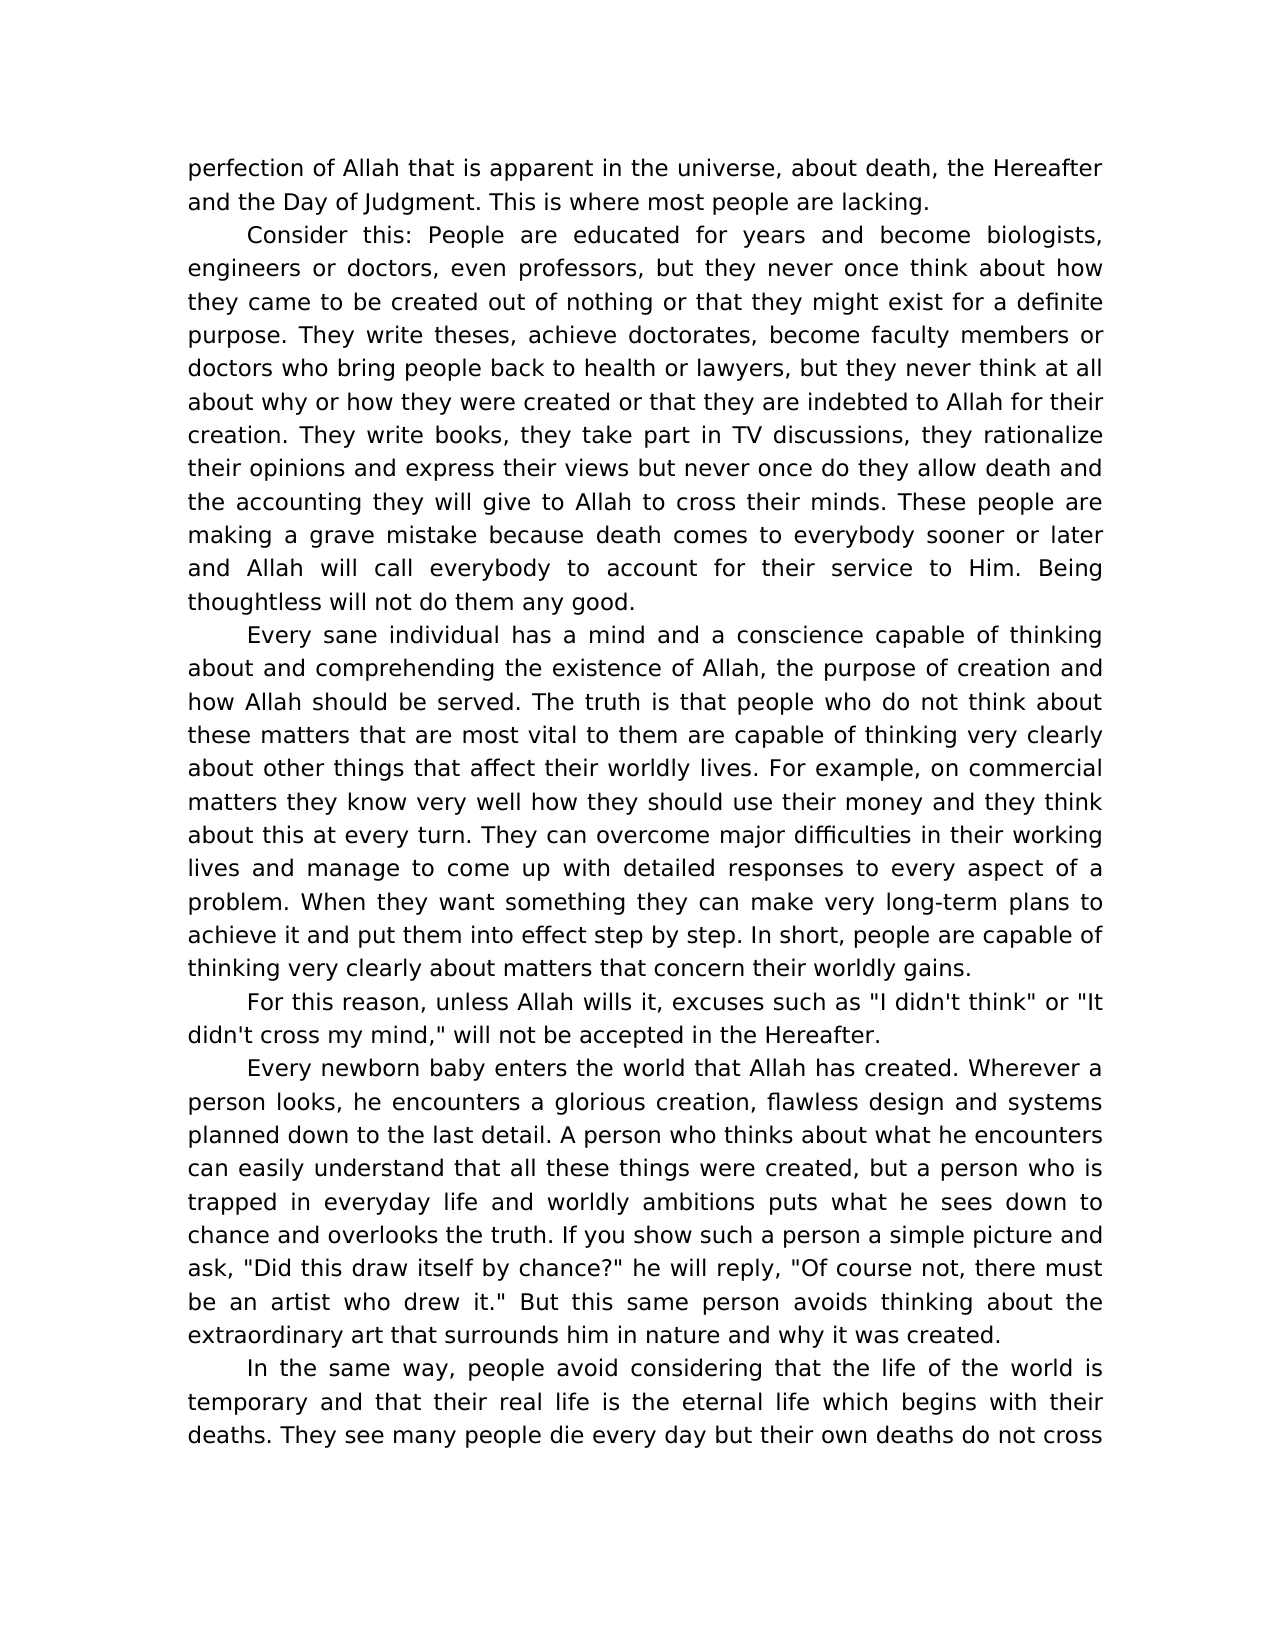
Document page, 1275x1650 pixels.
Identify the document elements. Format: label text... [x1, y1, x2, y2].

text perfection of Allah that is apparent in the universe, about death, the Hereafter and the Day of Judgment. This is where most people are lacking. [187, 150, 1104, 217]
text Consider this: People are educated for years and become biologists, engineers or doctors, even professors, but they never once think about how they came to be created out of nothing or that they might exist for a definite purpose. They write theses, achieve doctorates, become faculty members or doctors who bring people back to health or lawyers, but they never think at all about why or how they were created or that they are indebted to Allah for their creation. They write books, they take part in TV discussions, they rationalize their opinions and express their views but never once do they allow death and the accounting they will give to Allah to cross their minds. These people are making a grave mistake because death comes to everybody sooner or later and Allah will call everybody to account for their service to Him. Being thoughtless will not do them any good. [187, 217, 1104, 617]
text Every sane individual has a mind and a conscience capable of thinking about and comprehending the existence of Allah, the purpose of creation and how Allah should be served. The truth is that people who do not think about these matters that are most vital to them are capable of thinking very clearly about other things that affect their worldly lives. For example, on commercial matters they know very well how they should use their money and they think about this at every turn. They can overcome major difficulties in their working lives and manage to come up with detailed responses to every aspect of a problem. When they want something they can make very long-term plans to achieve it and put them into effect step by step. In short, people are capable of thinking very clearly about matters that concern their worldly gains. [187, 617, 1104, 983]
text In the same way, people avoid considering that the life of the world is temporary and that their real life is the eternal life which begins with their deaths. They see many people die every day but their own deaths do not cross [187, 1350, 1104, 1450]
text Every newborn baby enters the world that Allah has created. Wherever a person looks, he encounters a glorious creation, flawless design and systems planned down to the last detail. A person who thinks about what he encounters can easily understand that all these things were created, but a person who is trapped in everyday life and worldly ambitions puts what he sees down to chance and overlooks the truth. If you show such a person a simple picture and ask, "Did this draw itself by chance?" he will reply, "Of course not, there must be an artist who drew it." But this same person avoids thinking about the extraordinary art that surrounds him in nature and why it was created. [187, 1050, 1104, 1350]
text For this reason, unless Allah wills it, excuses such as "I didn't think" or "It didn't cross my mind," will not be accepted in the Hereafter. [187, 983, 1104, 1050]
